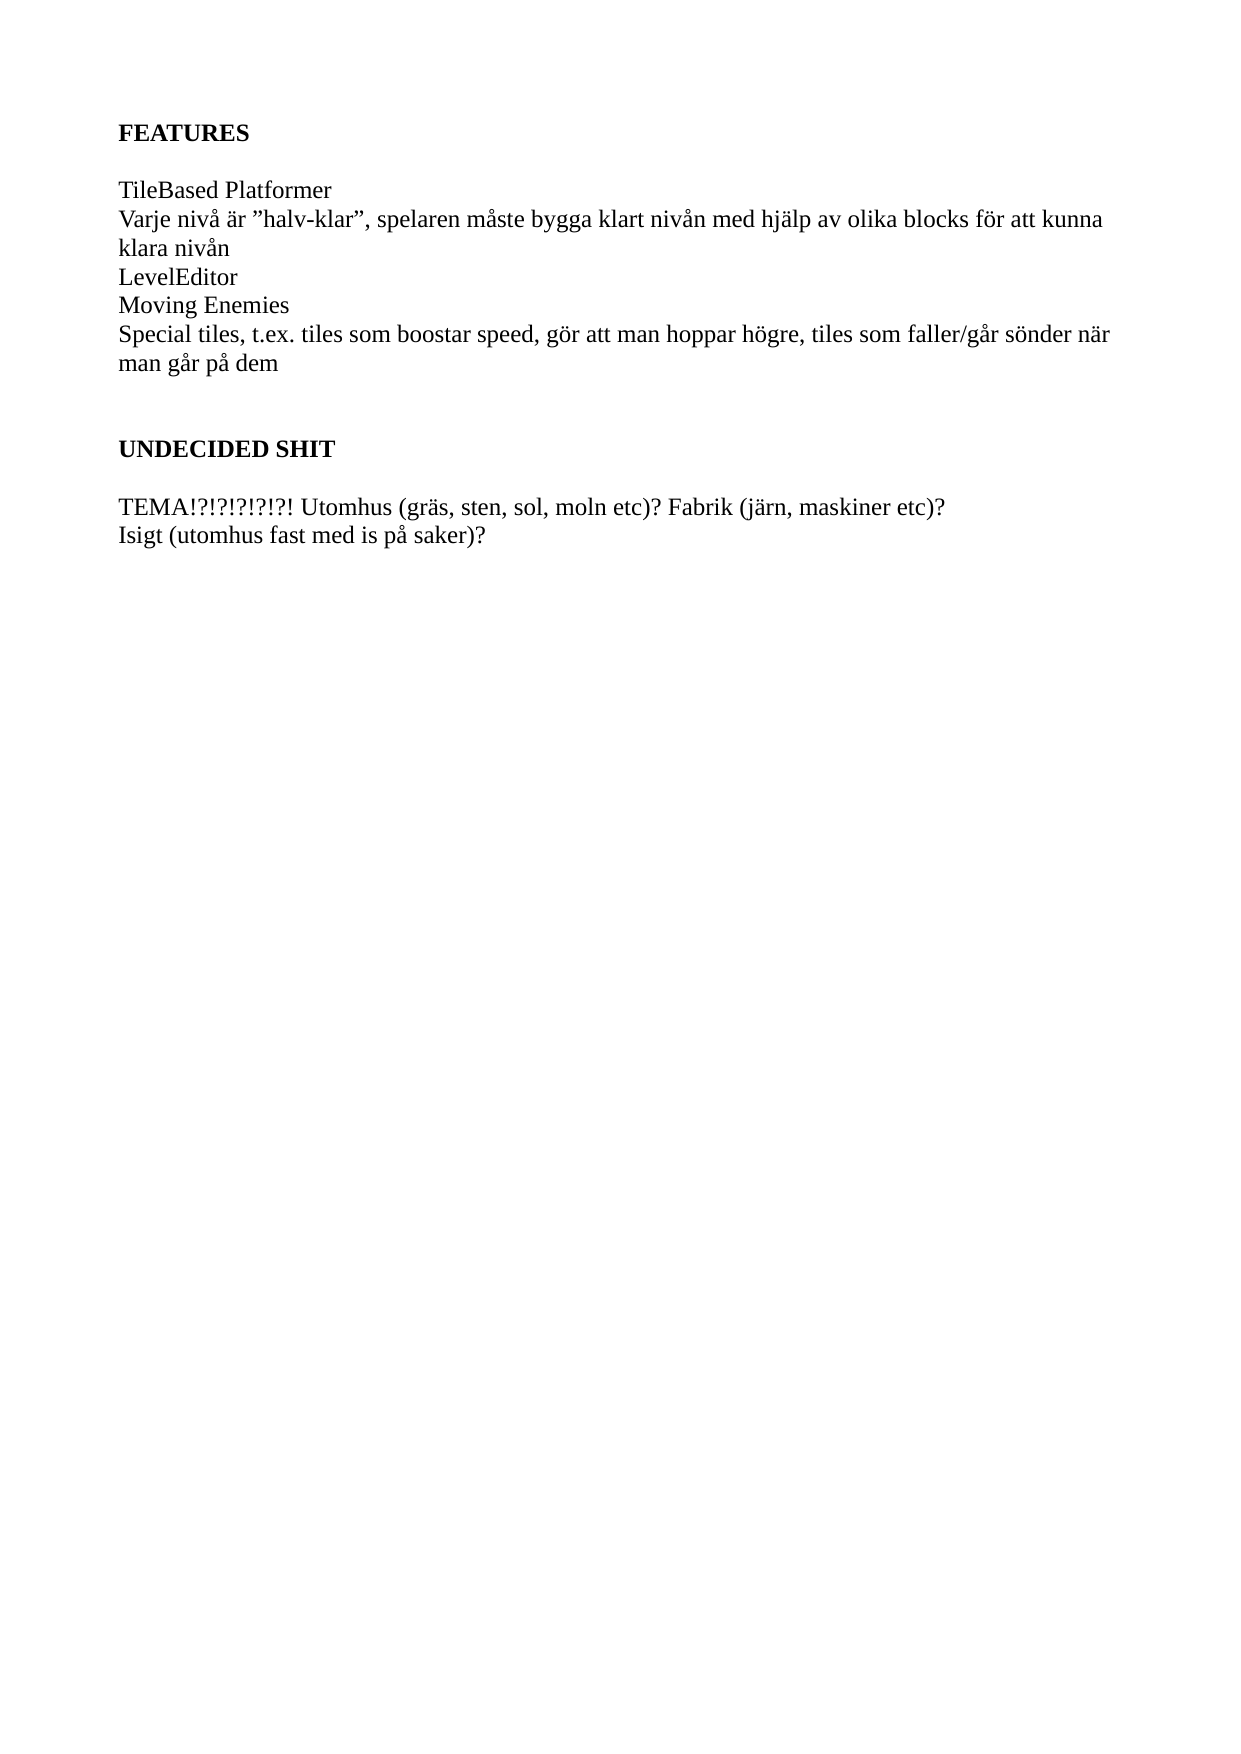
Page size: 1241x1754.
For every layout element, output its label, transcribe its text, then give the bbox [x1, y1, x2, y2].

text Special tiles, t.ex. tiles som boostar speed, gör att man hoppar högre, tiles som faller/går sönder när man går på dem [118, 319, 1122, 377]
text TEMA!?!?!?!?!?! Utomhus (gräs, sten, sol, moln etc)? Fabrik (järn, maskiner etc)? [118, 492, 1122, 521]
text LevelEditor [118, 262, 1122, 291]
text Moving Enemies [118, 291, 1122, 319]
text FEATURES [118, 118, 1122, 147]
text UNDECIDED SHIT [118, 434, 1122, 463]
text Varje nivå är ”halv-klar”, spelaren måste bygga klart nivån med hjälp av olika blocks för att kunna klara nivån [118, 204, 1122, 262]
text TileBased Platformer [118, 176, 1122, 204]
text Isigt (utomhus fast med is på saker)? [118, 521, 1122, 549]
